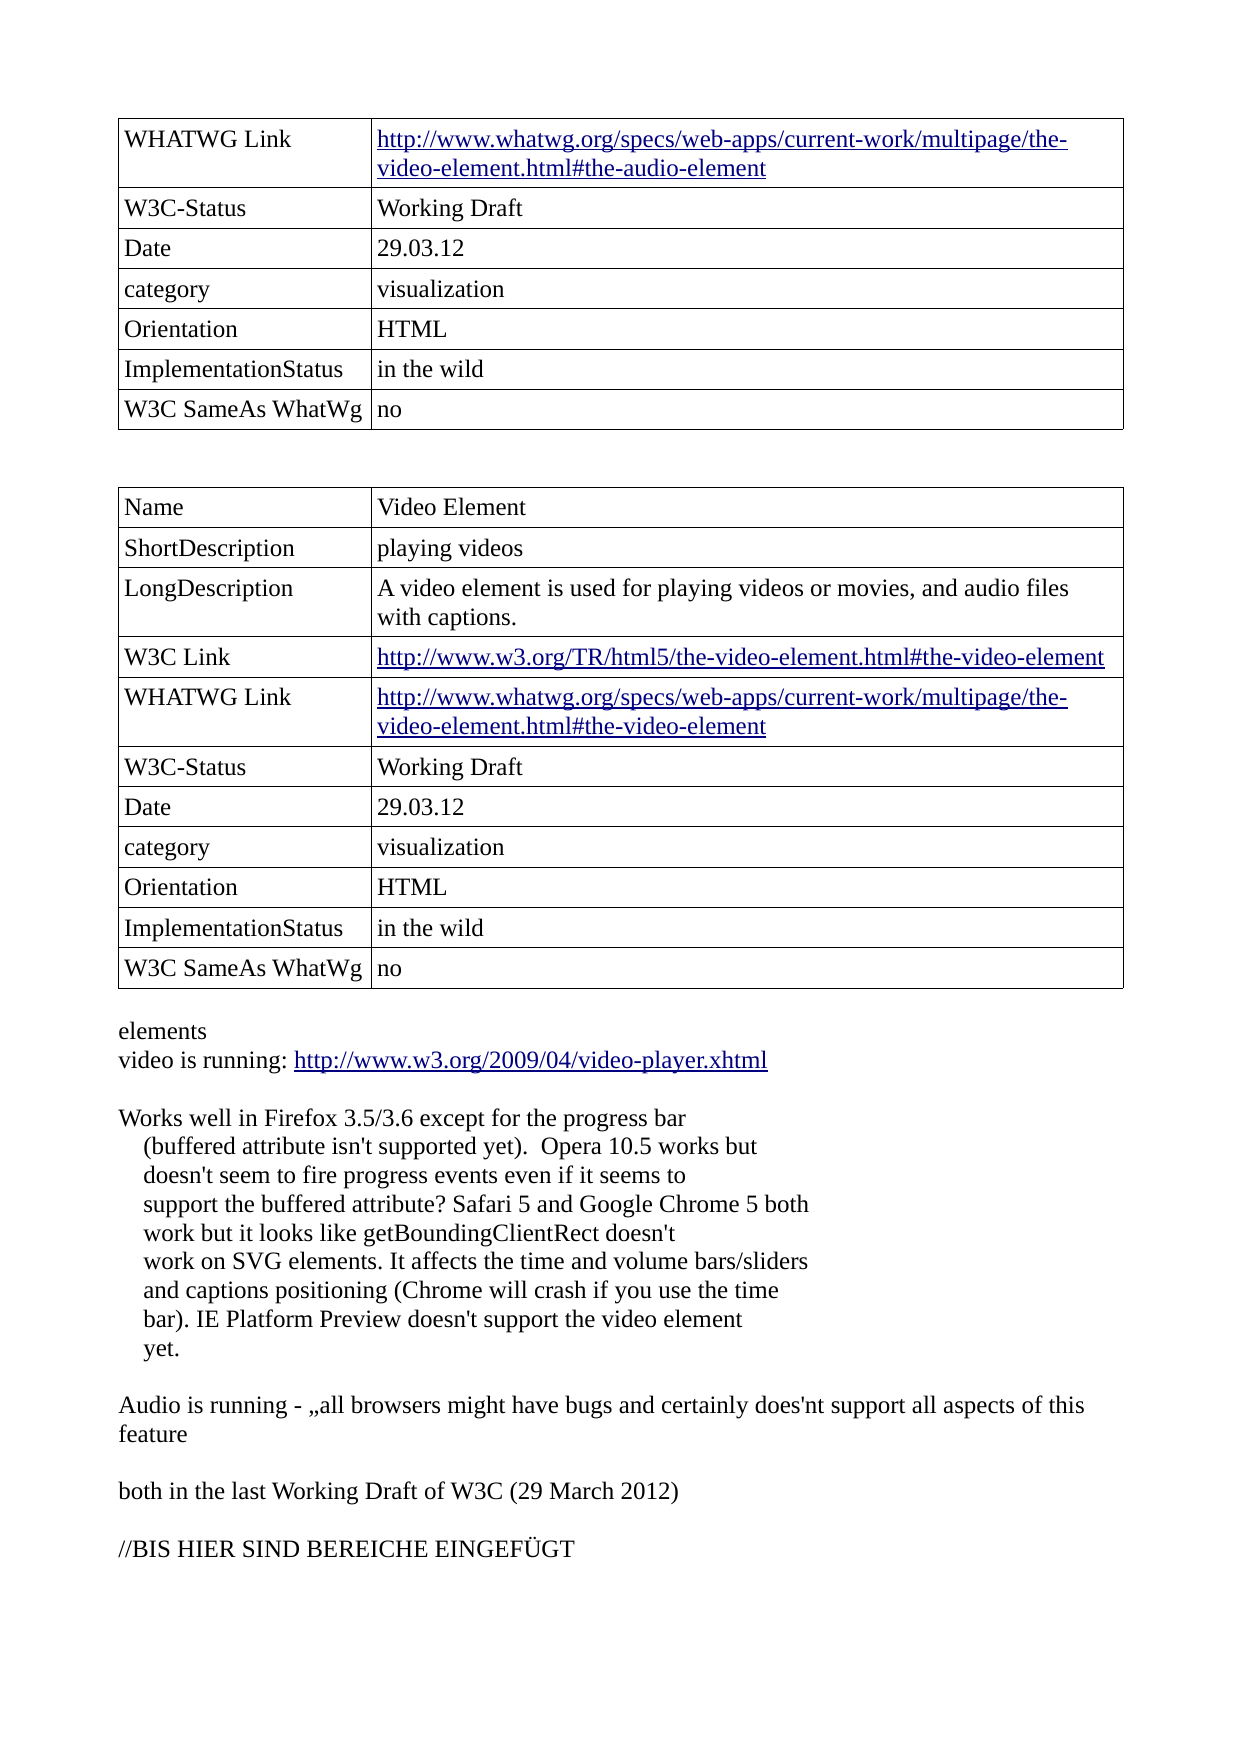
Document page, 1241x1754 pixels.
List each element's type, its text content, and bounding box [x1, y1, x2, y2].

table_cell W3C SameAs WhatWg [119, 390, 371, 429]
table_header Name [119, 488, 371, 527]
text work on SVG elements. It affects the time and volume bars/sliders [118, 1246, 1122, 1275]
text Audio is running - „all browsers might have bugs and certainly does'nt support all aspects of this feature [118, 1390, 1122, 1448]
table_cell A video element is used for playing videos or movies, and audio files with captions. [372, 568, 1123, 636]
text support the buffered attribute? Safari 5 and Google Chrome 5 both [118, 1189, 1122, 1218]
table_cell http://www.w3.org/TR/html5/the-video-element.html#the-video-element [372, 637, 1123, 677]
text video is running: http://www.w3.org/2009/04/video-player.xhtml [118, 1045, 1122, 1074]
table_cell no [372, 390, 1123, 429]
table_cell W3C-Status [119, 188, 371, 227]
table_cell Working Draft [372, 747, 1123, 786]
table_cell HTML [372, 309, 1123, 348]
text work but it looks like getBoundingClientRect doesn't [118, 1218, 1122, 1246]
table_header Video Element [372, 488, 1123, 527]
table_cell WHATWG Link [119, 678, 371, 746]
table_cell in the wild [372, 350, 1123, 389]
table_cell Orientation [119, 868, 371, 907]
table_cell Working Draft [372, 188, 1123, 227]
table_cell LongDescription [119, 568, 371, 636]
table_cell W3C-Status [119, 747, 371, 786]
table_cell no [372, 948, 1123, 988]
table_cell Orientation [119, 309, 371, 348]
table_cell 29.03.12 [372, 787, 1123, 826]
table_cell visualization [372, 827, 1123, 867]
table_cell ImplementationStatus [119, 350, 371, 389]
table_cell http://www.whatwg.org/specs/web-apps/current-work/multipage/the-video-element.html#the-audio-element [372, 119, 1123, 187]
table_cell HTML [372, 868, 1123, 907]
table_cell ImplementationStatus [119, 908, 371, 947]
table_cell WHATWG Link [119, 119, 371, 187]
table_cell W3C Link [119, 637, 371, 677]
table_cell category [119, 827, 371, 867]
text //BIS HIER SIND BEREICHE EINGEFÜGT [118, 1534, 1122, 1563]
table_cell visualization [372, 269, 1123, 308]
text doesn't seem to fire progress events even if it seems to [118, 1160, 1122, 1189]
table_cell W3C SameAs WhatWg [119, 948, 371, 988]
table_cell Date [119, 787, 371, 826]
text (buffered attribute isn't supported yet). Opera 10.5 works but [118, 1131, 1122, 1160]
text and captions positioning (Chrome will crash if you use the time [118, 1275, 1122, 1304]
table_cell category [119, 269, 371, 308]
table_cell Date [119, 229, 371, 268]
table_cell in the wild [372, 908, 1123, 947]
text bar). IE Platform Preview doesn't support the video element [118, 1304, 1122, 1333]
text elements [118, 1016, 1122, 1045]
text yet. [118, 1333, 1122, 1361]
text both in the last Working Draft of W3C (29 March 2012) [118, 1476, 1122, 1505]
table_cell ShortDescription [119, 528, 371, 567]
text Works well in Firefox 3.5/3.6 except for the progress bar [118, 1103, 1122, 1131]
table_cell playing videos [372, 528, 1123, 567]
table_cell http://www.whatwg.org/specs/web-apps/current-work/multipage/the-video-element.html#the-video-element [372, 678, 1123, 746]
table_cell 29.03.12 [372, 229, 1123, 268]
